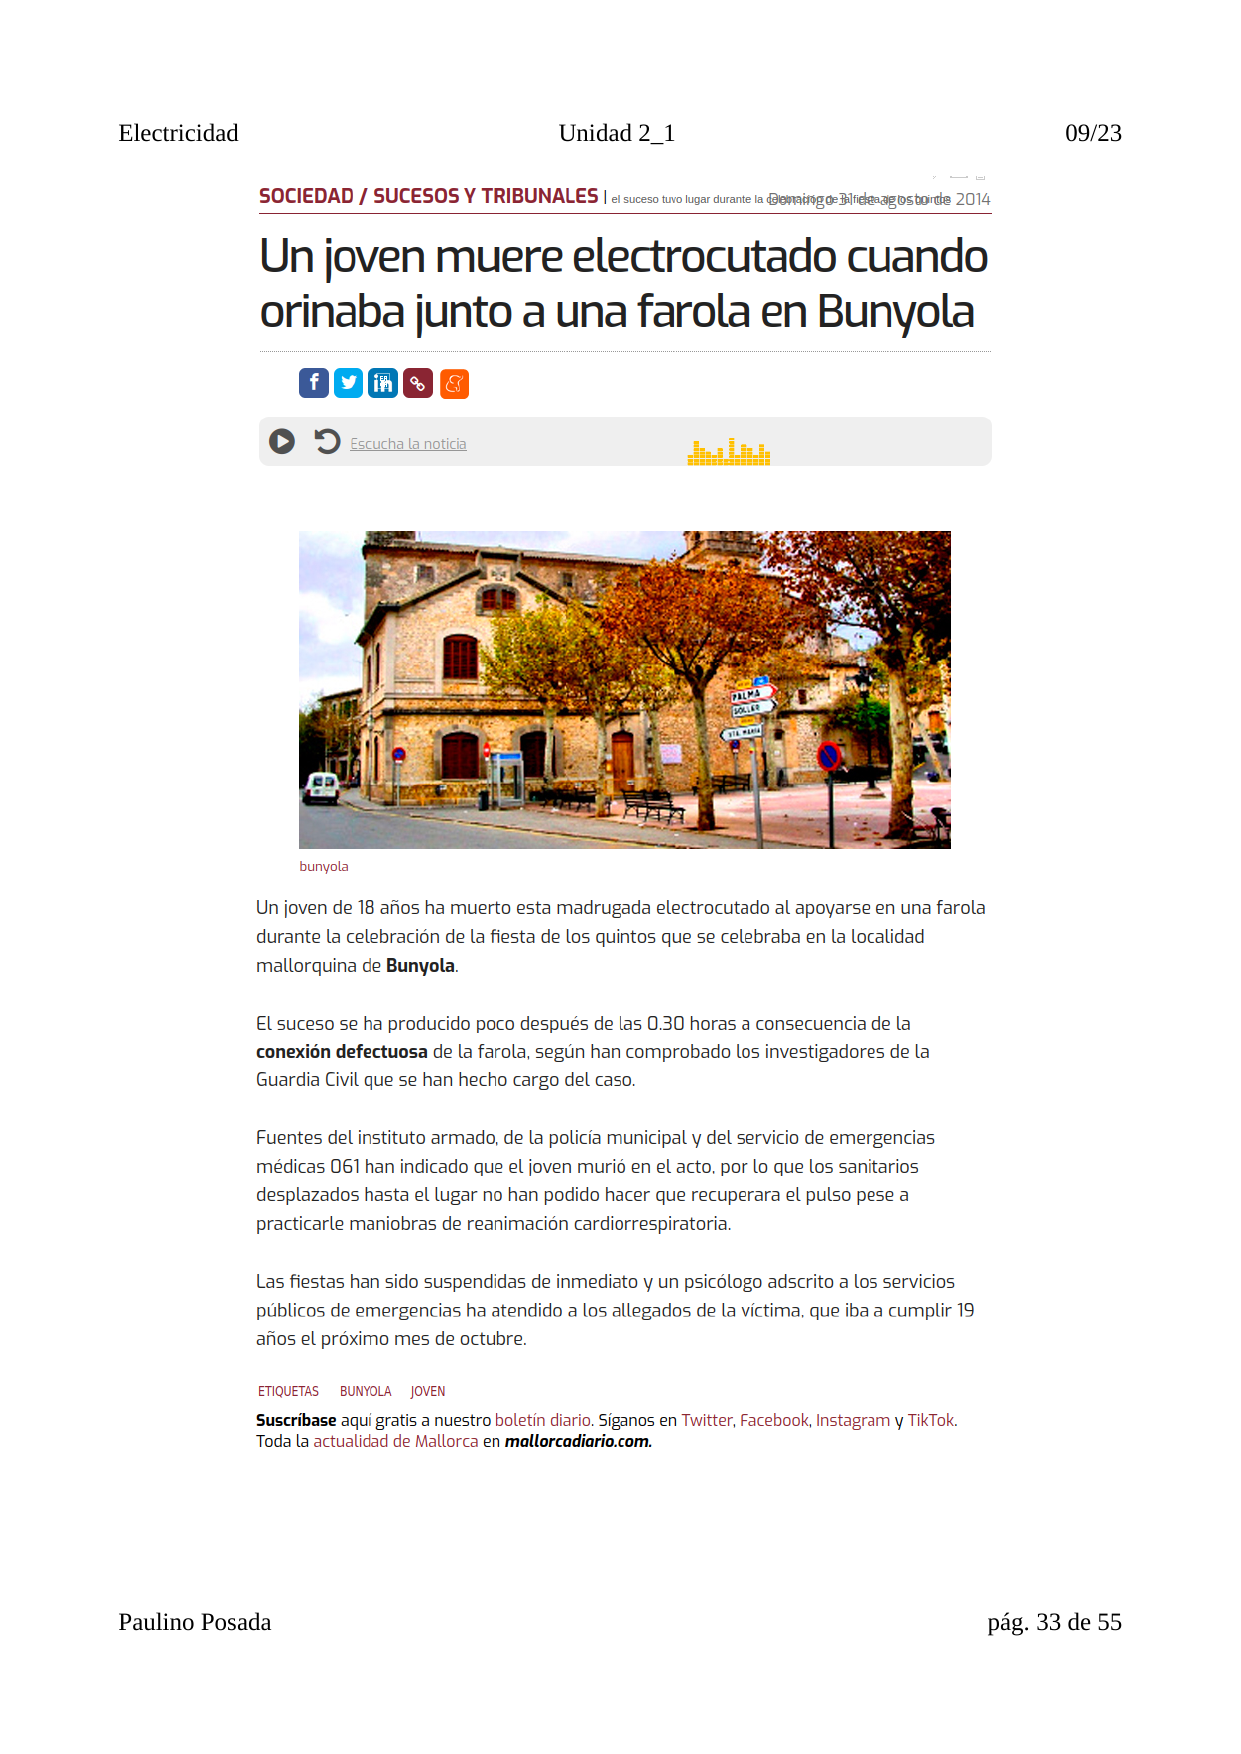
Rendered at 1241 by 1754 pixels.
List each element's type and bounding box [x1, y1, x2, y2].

picture [245, 176, 995, 1459]
